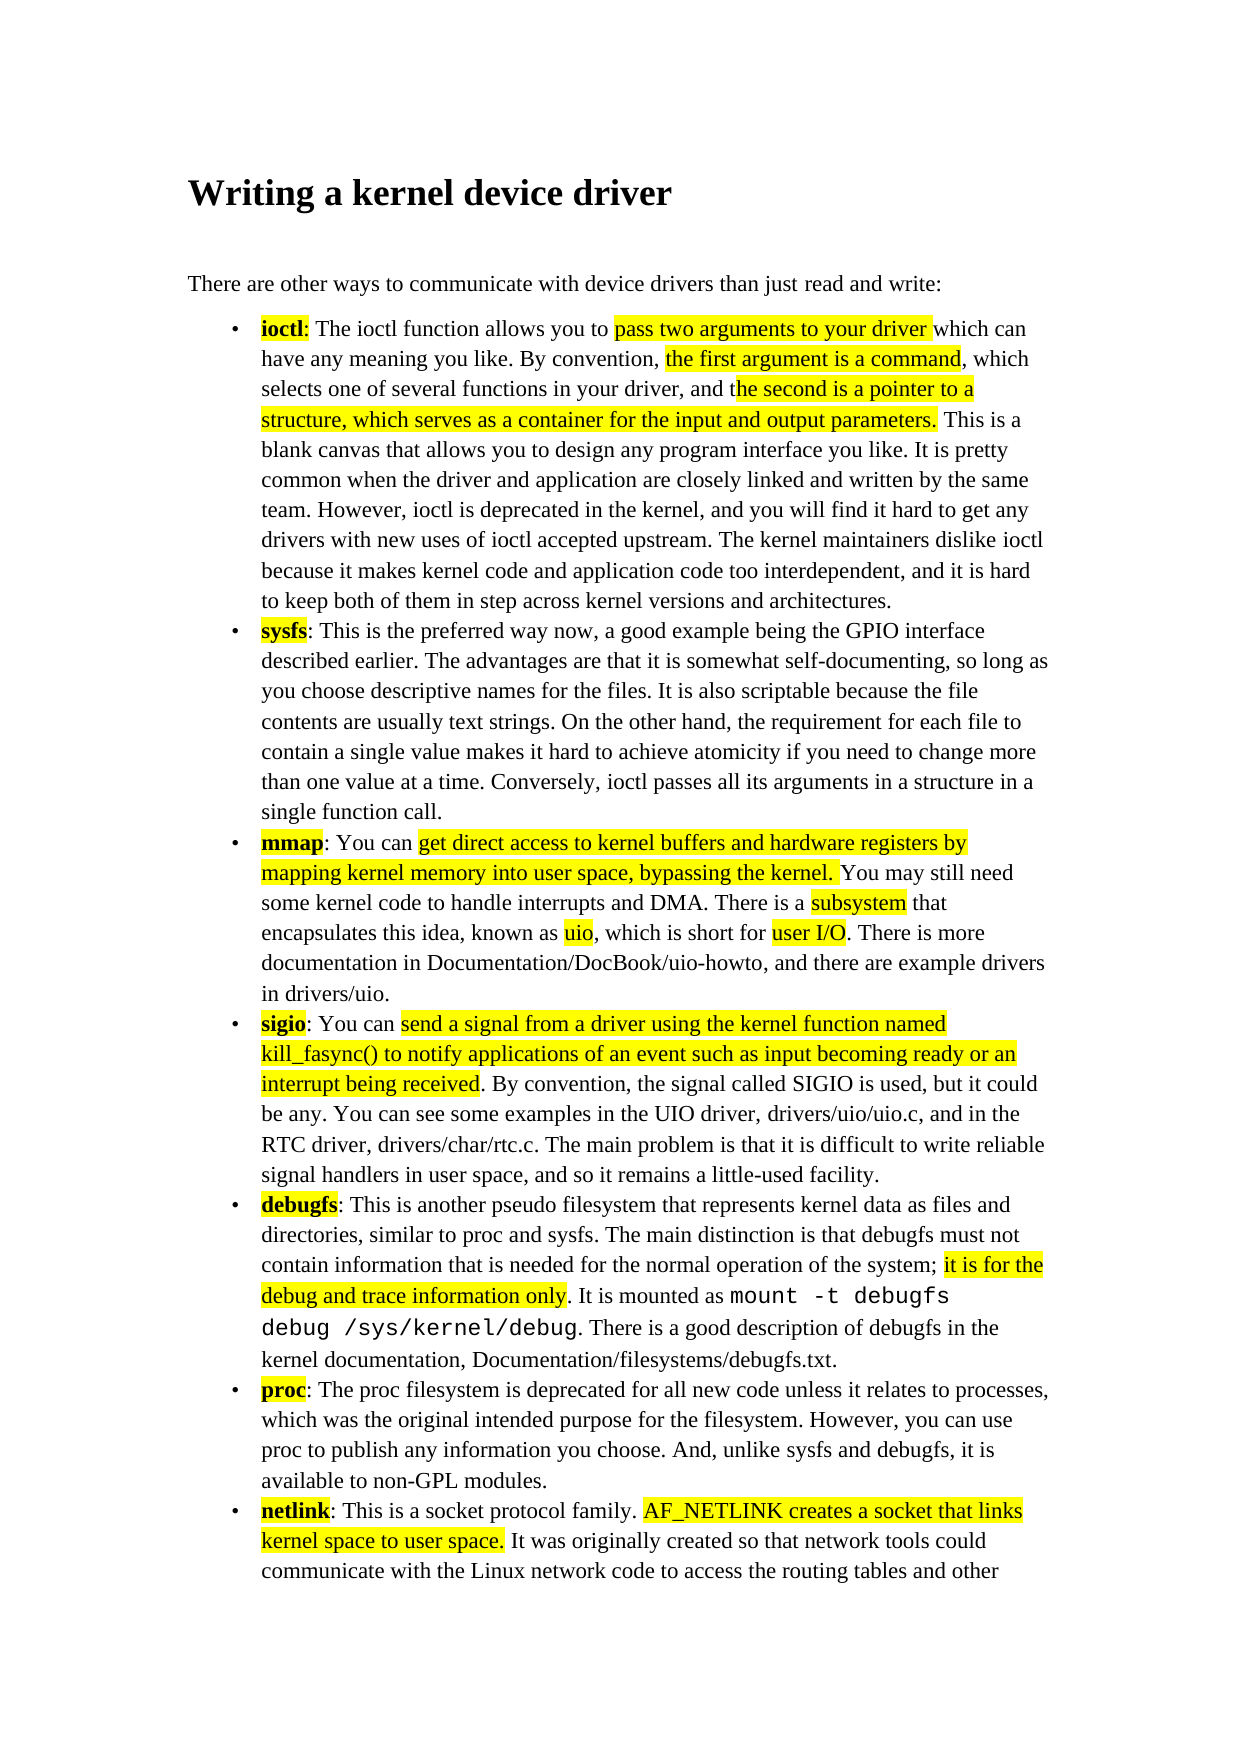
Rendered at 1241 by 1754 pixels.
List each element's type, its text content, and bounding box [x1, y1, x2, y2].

text There are other ways to communicate with device drivers than just read and write: [187, 270, 1053, 297]
subtitle Writing a kernel device driver [187, 171, 1053, 214]
list sigio: You can send a signal from a driver using the kernel function named kill_fasync() to notify applications of an event such as input becoming ready or an interrupt being received. By convention, the signal called SIGIO is used, but it could be any. You can see some examples in the UIO driver, drivers/uio/uio.c, and in the RTC driver, drivers/char/rtc.c. The main problem is that it is difficult to write reliable signal handlers in user space, and so it remains a little-used facility. [232, 1010, 1053, 1187]
list mmap: You can get direct access to kernel buffers and hardware registers by mapping kernel memory into user space, bypassing the kernel. You may still need some kernel code to handle interrupts and DMA. There is a subsystem that encapsulates this idea, known as uio, which is short for user I/O. There is more documentation in Documentation/DocBook/uio-howto, and there are example drivers in drivers/uio. [232, 828, 1053, 1006]
list proc: The proc filesystem is deprecated for all new code unless it relates to processes, which was the original intended purpose for the filesystem. However, you can use proc to publish any information you choose. And, unlike sysfs and debugfs, it is available to non-GPL modules. [232, 1376, 1053, 1493]
list debugfs: This is another pseudo filesystem that represents kernel data as files and directories, similar to proc and sysfs. The main distinction is that debugfs must not contain information that is needed for the normal operation of the system; it is for the debug and trace information only. It is mounted as mount -t debugfs debug /sys/kernel/debug. There is a good description of debugfs in the kernel documentation, Documentation/filesystems/debugfs.txt. [232, 1191, 1053, 1372]
list netlink: This is a socket protocol family. AF_NETLINK creates a socket that links kernel space to user space. It was originally created so that network tools could communicate with the Linux network code to access the routing tables and other [232, 1497, 1053, 1584]
list ioctl: The ioctl function allows you to pass two arguments to your driver which can have any meaning you like. By convention, the first argument is a command, which selects one of several functions in your driver, and the second is a pointer to a structure, which serves as a container for the input and output parameters. This is a blank canvas that allows you to design any program interface you like. It is pretty common when the driver and application are closely linked and written by the same team. However, ioctl is deprecated in the kernel, and you will find it hard to get any drivers with new uses of ioctl accepted upstream. The kernel maintainers dislike ioctl because it makes kernel code and application code too interdependent, and it is hard to keep both of them in step across kernel versions and architectures. [232, 315, 1053, 613]
list sysfs: This is the preferred way now, a good example being the GPIO interface described earlier. The advantages are that it is somewhat self-documenting, so long as you choose descriptive names for the files. It is also scriptable because the file contents are usually text strings. On the other hand, the requirement for each file to contain a single value makes it hard to achieve atomicity if you need to change more than one value at a time. Conversely, ioctl passes all its arguments in a structure in a single function call. [232, 617, 1053, 825]
